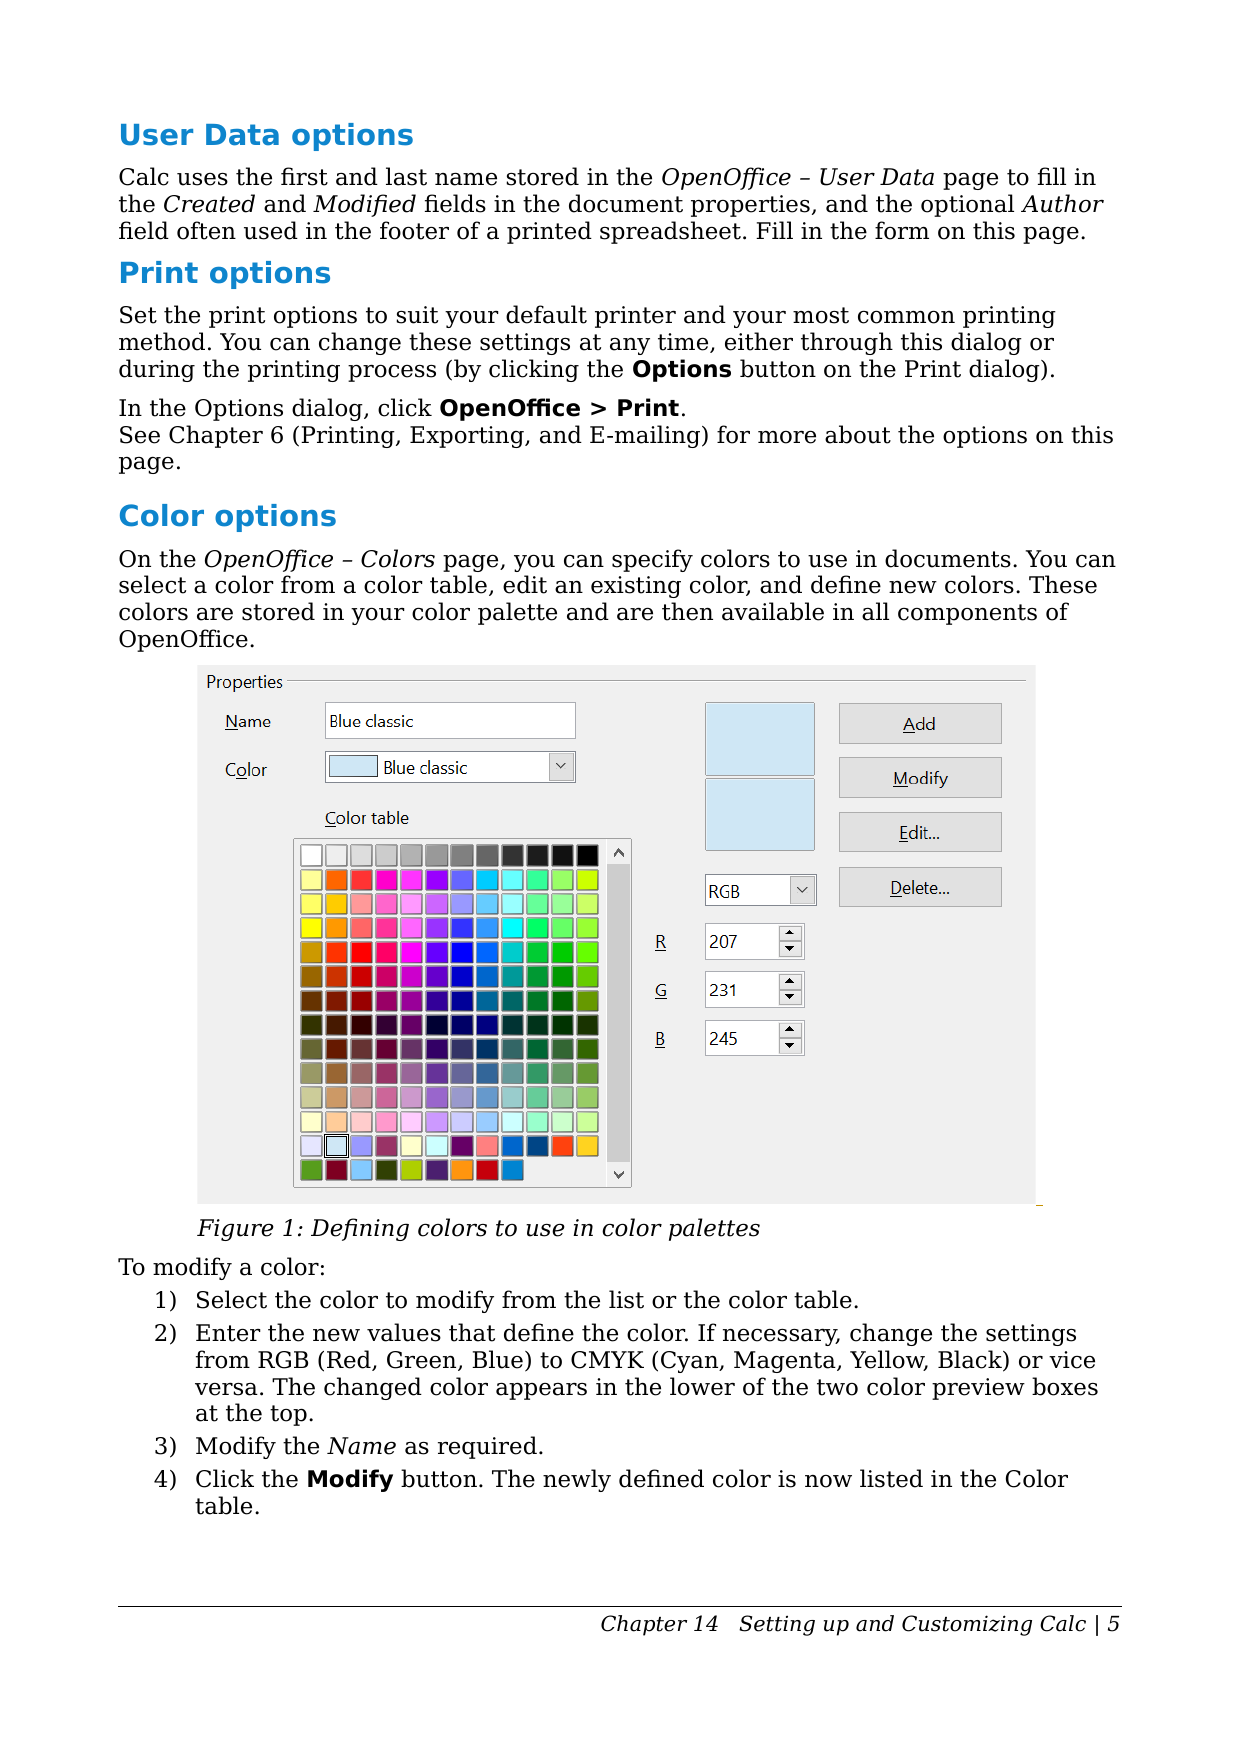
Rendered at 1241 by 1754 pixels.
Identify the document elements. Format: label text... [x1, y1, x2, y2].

picture [197, 665, 1036, 1204]
list Modify the Name as required. [177, 1433, 1122, 1460]
subtitle Color options [118, 499, 1122, 533]
list To modify a color: [118, 1254, 1122, 1281]
list Calc uses the first and last name stored in the OpenOffice – User Data page to fill in the Created and Modified fields in the document properties, and the optional Author field often used in the footer of a printed spreadsheet. Fill in the form on this page. [118, 164, 1122, 244]
list Click the Modify button. The newly defined color is now listed in the Color table. [177, 1466, 1122, 1519]
text In the Options dialog, click OpenOffice > Print. [118, 395, 1122, 422]
text On the OpenOffice – Colors page, you can specify colors to use in documents. You can select a color from a color table, edit an existing color, and define new colors. These colors are stored in your color palette and are then available in all components of OpenOffice. [118, 546, 1122, 652]
list Enter the new values that define the color. If necessary, change the settings from RGB (Red, Green, Blue) to CMYK (Cyan, Magenta, Yellow, Black) or vice versa. The changed color appears in the lower of the two color preview boxes at the top. [177, 1320, 1122, 1427]
text See Chapter 6 (Printing, Exporting, and E-mailing) for more about the options on this page. [118, 422, 1122, 475]
subtitle User Data options [118, 118, 1122, 152]
text Set the print options to suit your default printer and your most common printing method. You can change these settings at any time, either through this dialog or during the printing process (by clicking the Options button on the Print dialog). [118, 303, 1122, 383]
text Figure 1: Defining colors to use in color palettes [197, 1215, 1043, 1242]
list Select the color to modify from the list or the color table. [177, 1287, 1122, 1314]
subtitle Print options [118, 256, 1122, 290]
